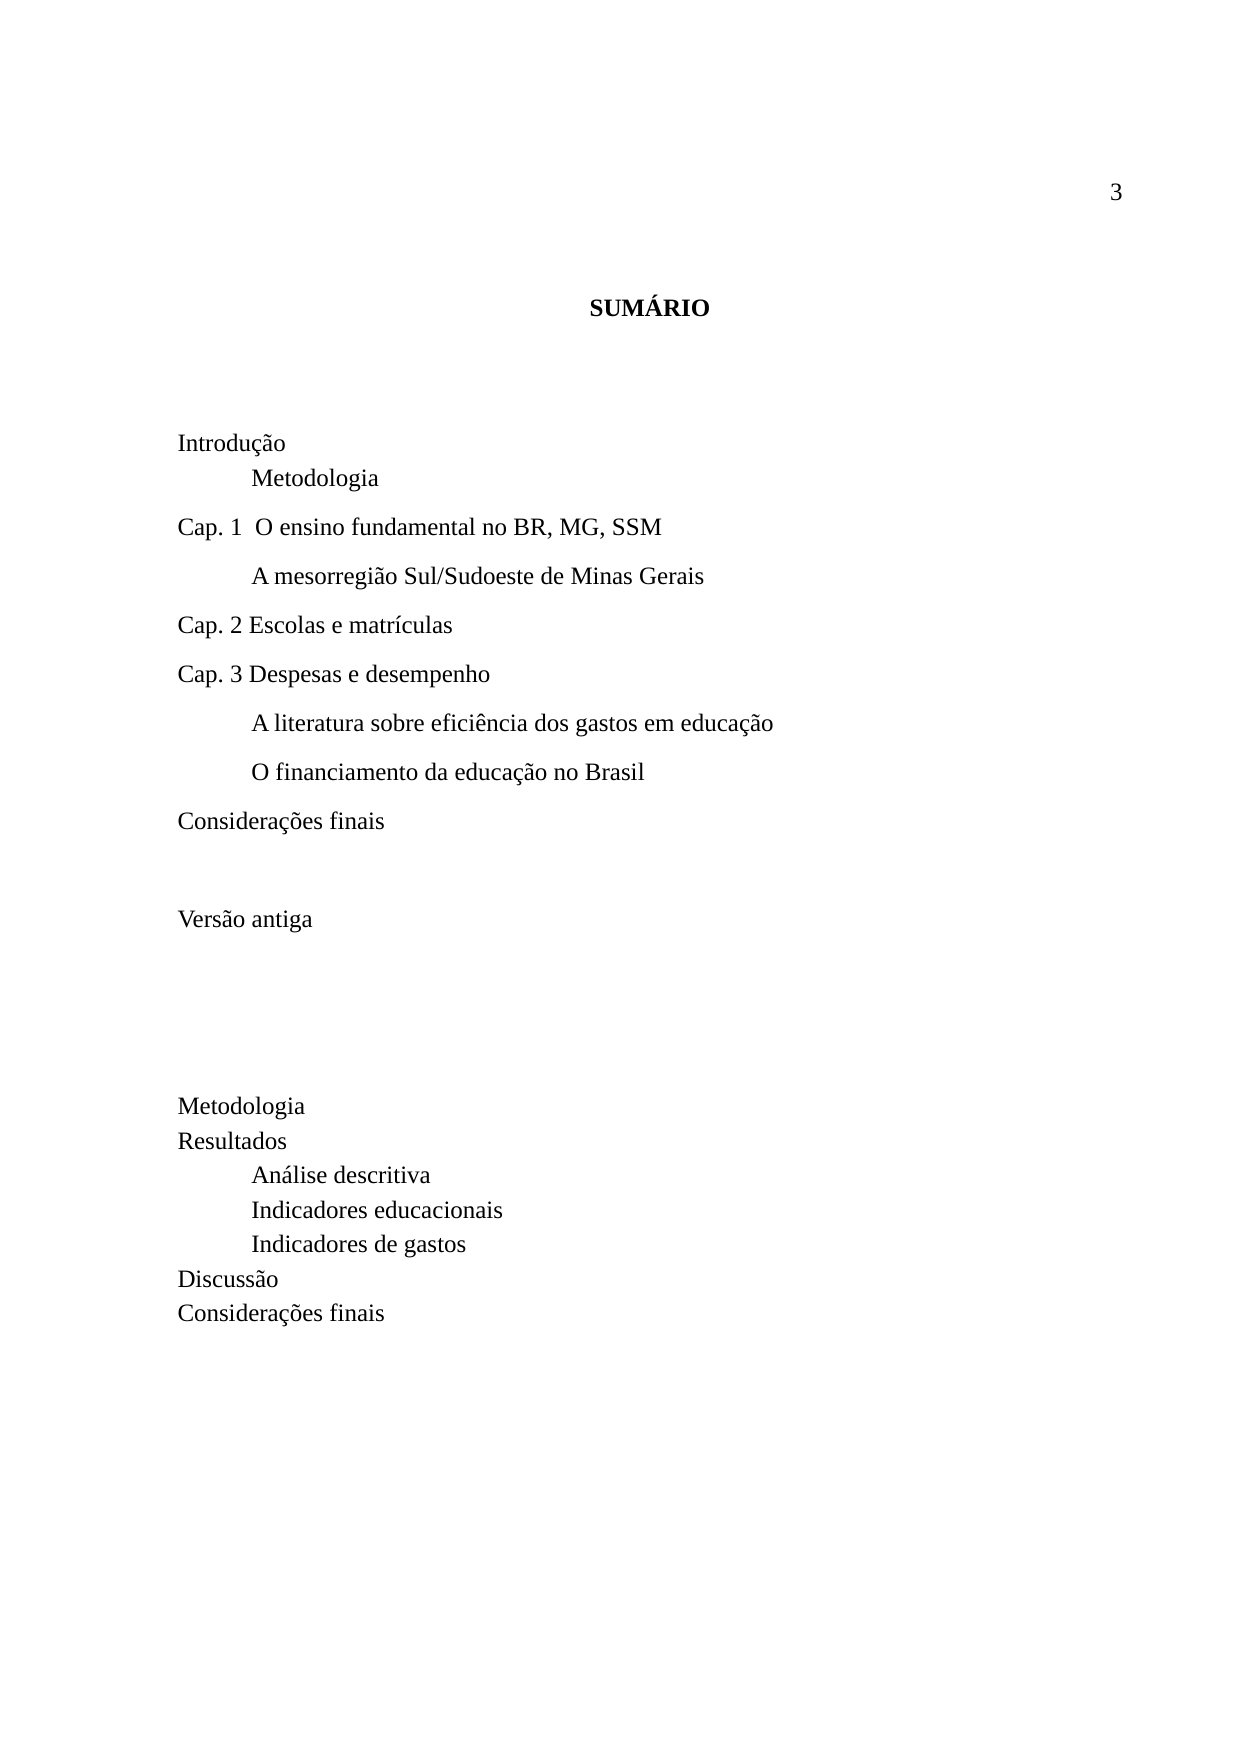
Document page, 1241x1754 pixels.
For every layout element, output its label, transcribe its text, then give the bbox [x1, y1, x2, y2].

text O financiamento da educação no Brasil [177, 757, 1122, 786]
text Versão antiga [177, 904, 1122, 933]
text A mesorregião Sul/Sudoeste de Minas Gerais [177, 561, 1122, 589]
text Metodologia Resultados Análise descritiva Indicadores educacionais Indicadores de gastos Discussão Considerações finais [177, 953, 1122, 1327]
text Cap. 1 O ensino fundamental no BR, MG, SSM [177, 512, 1122, 541]
text Introdução Metodologia [177, 428, 1122, 491]
text Considerações finais [177, 806, 1122, 835]
text SUMÁRIO [177, 293, 1122, 322]
text A literatura sobre eficiência dos gastos em educação [177, 708, 1122, 737]
text Cap. 2 Escolas e matrículas [177, 610, 1122, 639]
text Cap. 3 Despesas e desempenho [177, 659, 1122, 688]
